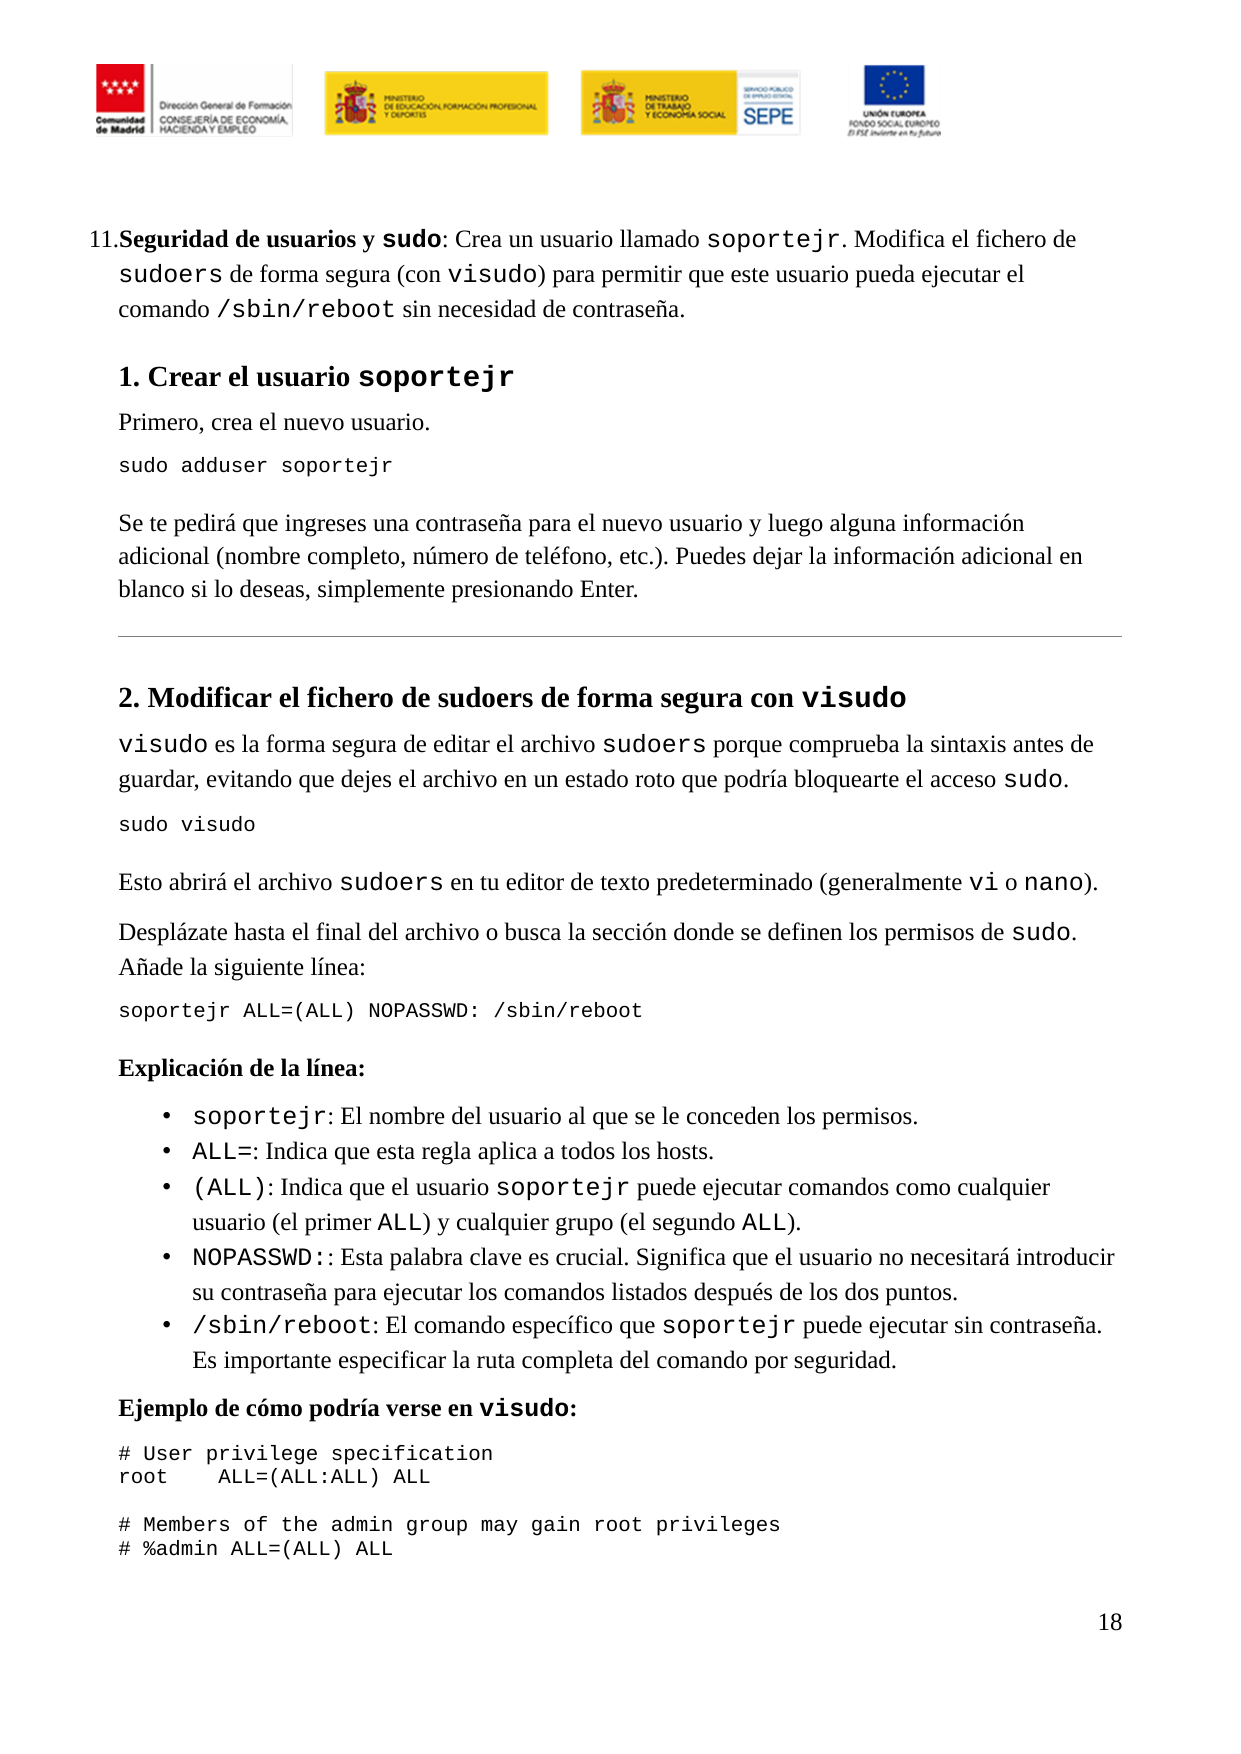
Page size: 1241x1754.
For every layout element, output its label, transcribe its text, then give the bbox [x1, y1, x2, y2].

text Esto abrirá el archivo sudoers en tu editor de texto predeterminado (generalmente vi o nano). [118, 867, 1122, 898]
text Primero, crea el nuevo usuario. [118, 407, 1122, 436]
subtitle 1. Crear el usuario soportejr [118, 359, 1122, 395]
text sudo visudo [118, 814, 1122, 838]
list ALL=: Indica que esta regla aplica a todos los hosts. [162, 1136, 1122, 1167]
list Seguridad de usuarios y sudo: Crea un usuario llamado soportejr. Modifica el fichero de sudoers de forma segura (con visudo) para permitir que este usuario pueda ejecutar el comando /sbin/reboot sin necesidad de contraseña. [118, 224, 1122, 325]
text soportejr ALL=(ALL) NOPASSWD: /sbin/reboot [118, 1000, 1122, 1024]
text Explicación de la línea: [118, 1053, 1122, 1082]
text root ALL=(ALL:ALL) ALL [118, 1467, 1122, 1490]
text sudo adduser soportejr [118, 455, 1122, 478]
list (ALL): Indica que el usuario soportejr puede ejecutar comandos como cualquier usuario (el primer ALL) y cualquier grupo (el segundo ALL). [162, 1172, 1122, 1237]
text visudo es la forma segura de editar el archivo sudoers porque comprueba la sintaxis antes de guardar, evitando que dejes el archivo en un estado roto que podría bloquearte el acceso sudo. [118, 729, 1122, 795]
text # User privilege specification [118, 1443, 1122, 1467]
text Desplázate hasta el final del archivo o busca la sección donde se definen los permisos de sudo. Añade la siguiente línea: [118, 917, 1122, 981]
subtitle 2. Modificar el fichero de sudoers de forma segura con visudo [118, 681, 1122, 717]
text Se te pedirá que ingreses una contraseña para el nuevo usuario y luego alguna información adicional (nombre completo, número de teléfono, etc.). Puedes dejar la información adicional en blanco si lo deseas, simplemente presionando Enter. [118, 508, 1122, 603]
text # Members of the admin group may gain root privileges [118, 1514, 1122, 1537]
list NOPASSWD:: Esta palabra clave es crucial. Significa que el usuario no necesitará introducir su contraseña para ejecutar los comandos listados después de los dos puntos. [162, 1242, 1122, 1306]
text # %admin ALL=(ALL) ALL [118, 1537, 1122, 1561]
list /sbin/reboot: El comando específico que soportejr puede ejecutar sin contraseña. Es importante especificar la ruta completa del comando por seguridad. [162, 1310, 1122, 1374]
picture [96, 64, 942, 140]
text Ejemplo de cómo podría verse en visudo: [118, 1393, 1122, 1424]
list soportejr: El nombre del usuario al que se le conceden los permisos. [162, 1101, 1122, 1132]
